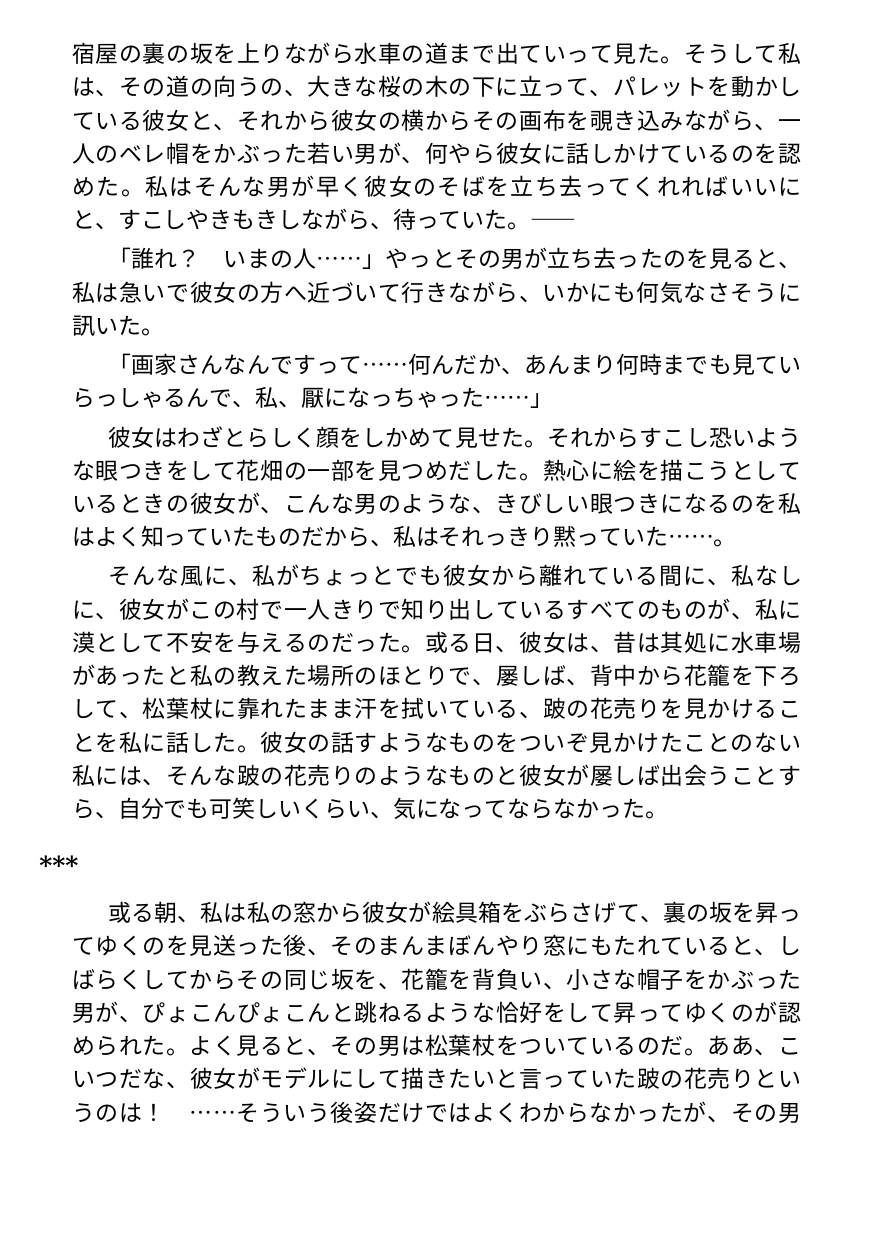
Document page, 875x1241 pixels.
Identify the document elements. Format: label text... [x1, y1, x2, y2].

text 彼女はわざとらしく顔をしかめて見せた。それからすこし恐いような眼つきをして花畑の一部を見つめだした。熱心に絵を描こうとしているときの彼女が、こんな男のような、きびしい眼つきになるのを私はよく知っていたものだから、私はそれっきり黙っていた……。 [72, 419, 802, 552]
text 宿屋の裏の坂を上りながら水車の道まで出ていって見た。そうして私は、その道の向うの、大きな桜の木の下に立って、パレットを動かしている彼女と、それから彼女の横からその画布を覗き込みながら、一人のベレ帽をかぶった若い男が、何やら彼女に話しかけているのを認めた。私はそんな男が早く彼女のそばを立ち去ってくれればいいにと、すこしやきもきしながら、待っていた。―― [72, 36, 802, 235]
subtitle *** [36, 848, 838, 883]
text 「画家さんなんですって……何んだか、あんまり何時までも見ていらっしゃるんで、私、厭になっちゃった……」 [72, 347, 802, 413]
text 或る朝、私は私の窓から彼女が絵具箱をぶらさげて、裏の坂を昇ってゆくのを見送った後、そのまんまぼんやり窓にもたれていると、しばらくしてからその同じ坂を、花籠を背負い、小さな帽子をかぶった男が、ぴょこんぴょこんと跳ねるような恰好をして昇ってゆくのが認められた。よく見ると、その男は松葉杖をついているのだ。ああ、こいつだな、彼女がモデルにして描きたいと言っていた跛の花売りというのは！ ……そういう後姿だけではよくわからなかったが、その男 [72, 895, 802, 1128]
text 「誰れ？ いまの人……」やっとその男が立ち去ったのを見ると、私は急いで彼女の方へ近づいて行きながら、いかにも何気なさそうに訊いた。 [72, 241, 802, 341]
text そんな風に、私がちょっとでも彼女から離れている間に、私なしに、彼女がこの村で一人きりで知り出しているすべてのものが、私に漠として不安を与えるのだった。或る日、彼女は、昔は其処に水車場があったと私の教えた場所のほとりで、屡しば、背中から花籠を下ろして、松葉杖に靠れたまま汗を拭いている、跛の花売りを見かけることを私に話した。彼女の話すようなものをついぞ見かけたことのない私には、そんな跛の花売りのようなものと彼女が屡しば出会うことすら、自分でも可笑しいくらい、気になってならなかった。 [72, 558, 802, 824]
